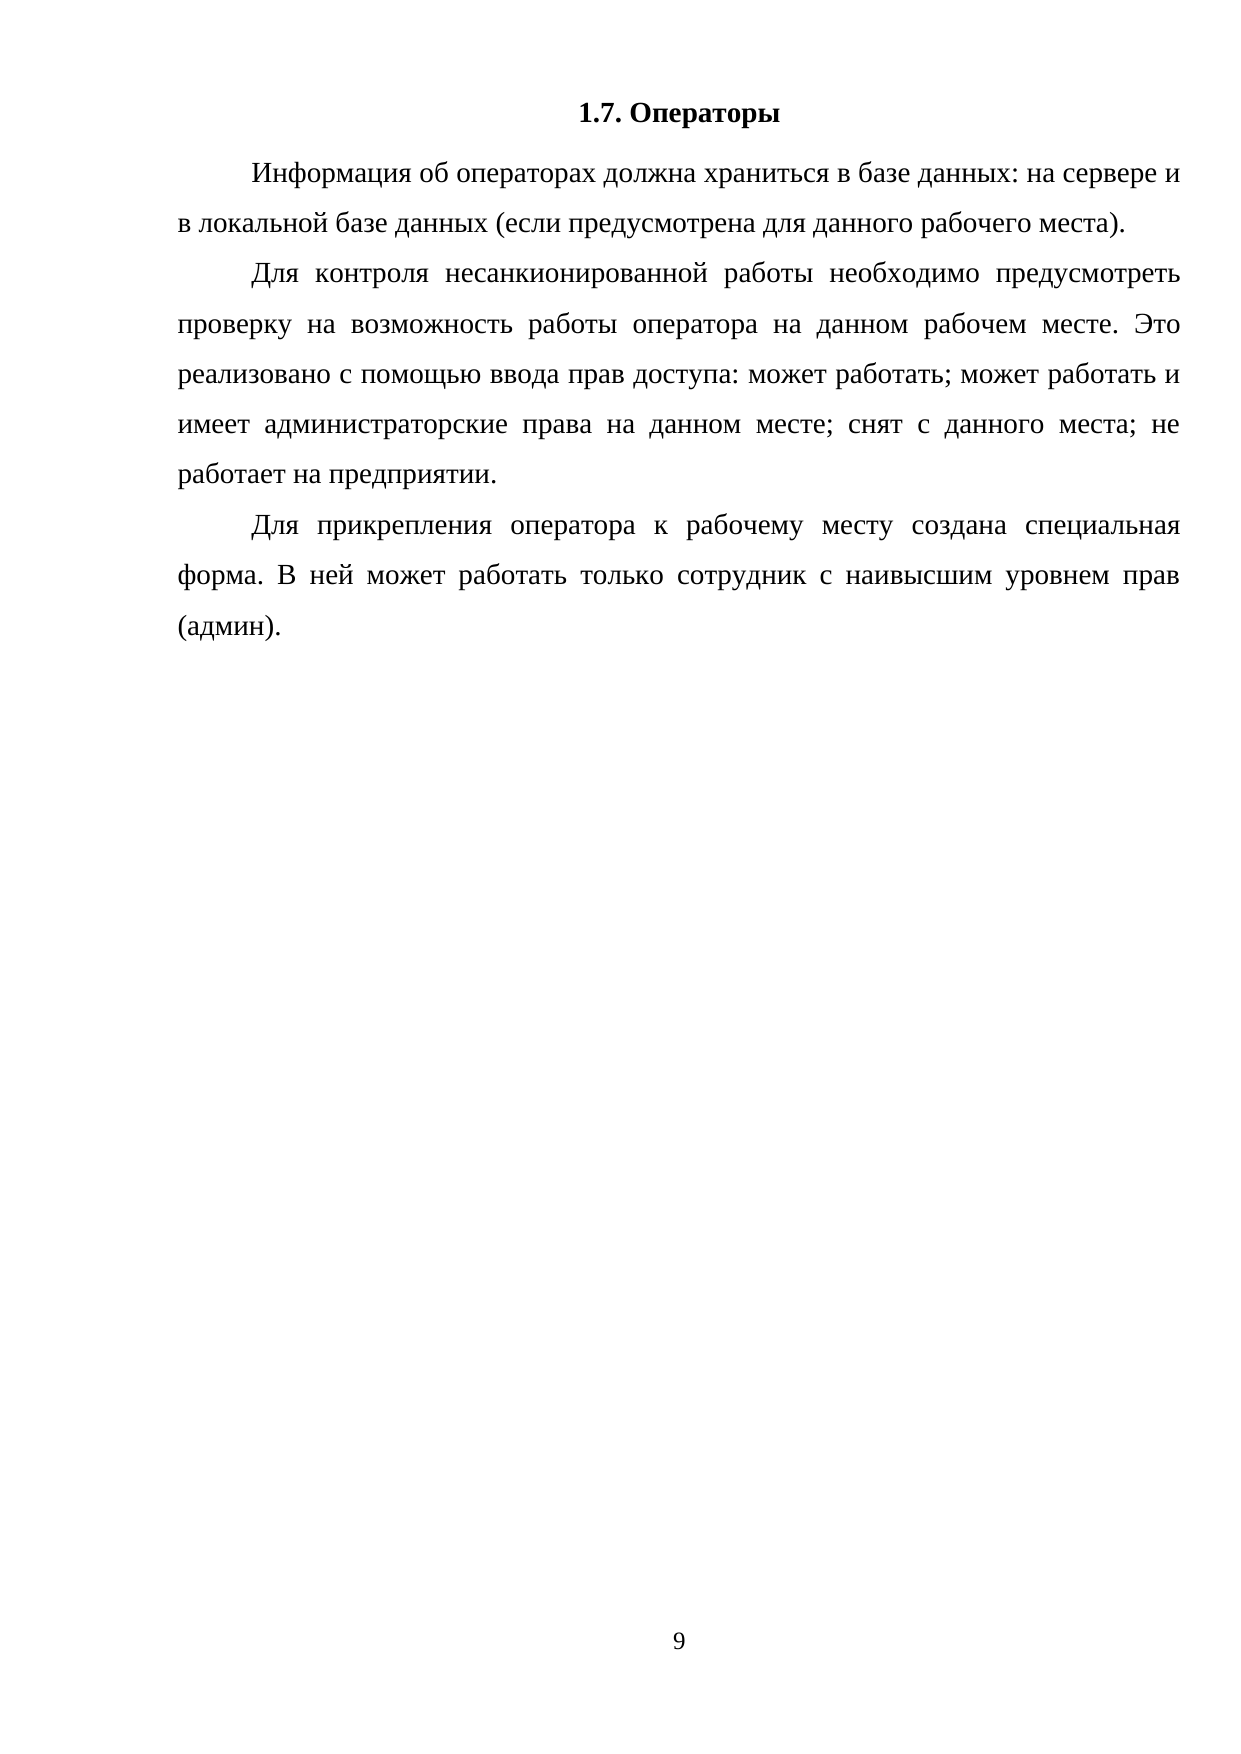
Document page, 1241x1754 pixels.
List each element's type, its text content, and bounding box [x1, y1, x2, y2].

text Информация об операторах должна храниться в базе данных: на сервере и в локальной базе данных (если предусмотрена для данного рабочего места). [177, 155, 1181, 239]
text Для прикрепления оператора к рабочему месту создана специальная форма. В ней может работать только сотрудник с наивысшим уровнем прав (админ). [177, 507, 1181, 641]
subtitle 1.7. Операторы [177, 96, 1181, 129]
text Для контроля несанкионированной работы необходимо предусмотреть проверку на возможность работы оператора на данном рабочем месте. Это реализовано с помощью ввода прав доступа: может работать; может работать и имеет администраторские права на данном месте; снят с данного места; не работает на предприятии. [177, 255, 1181, 490]
